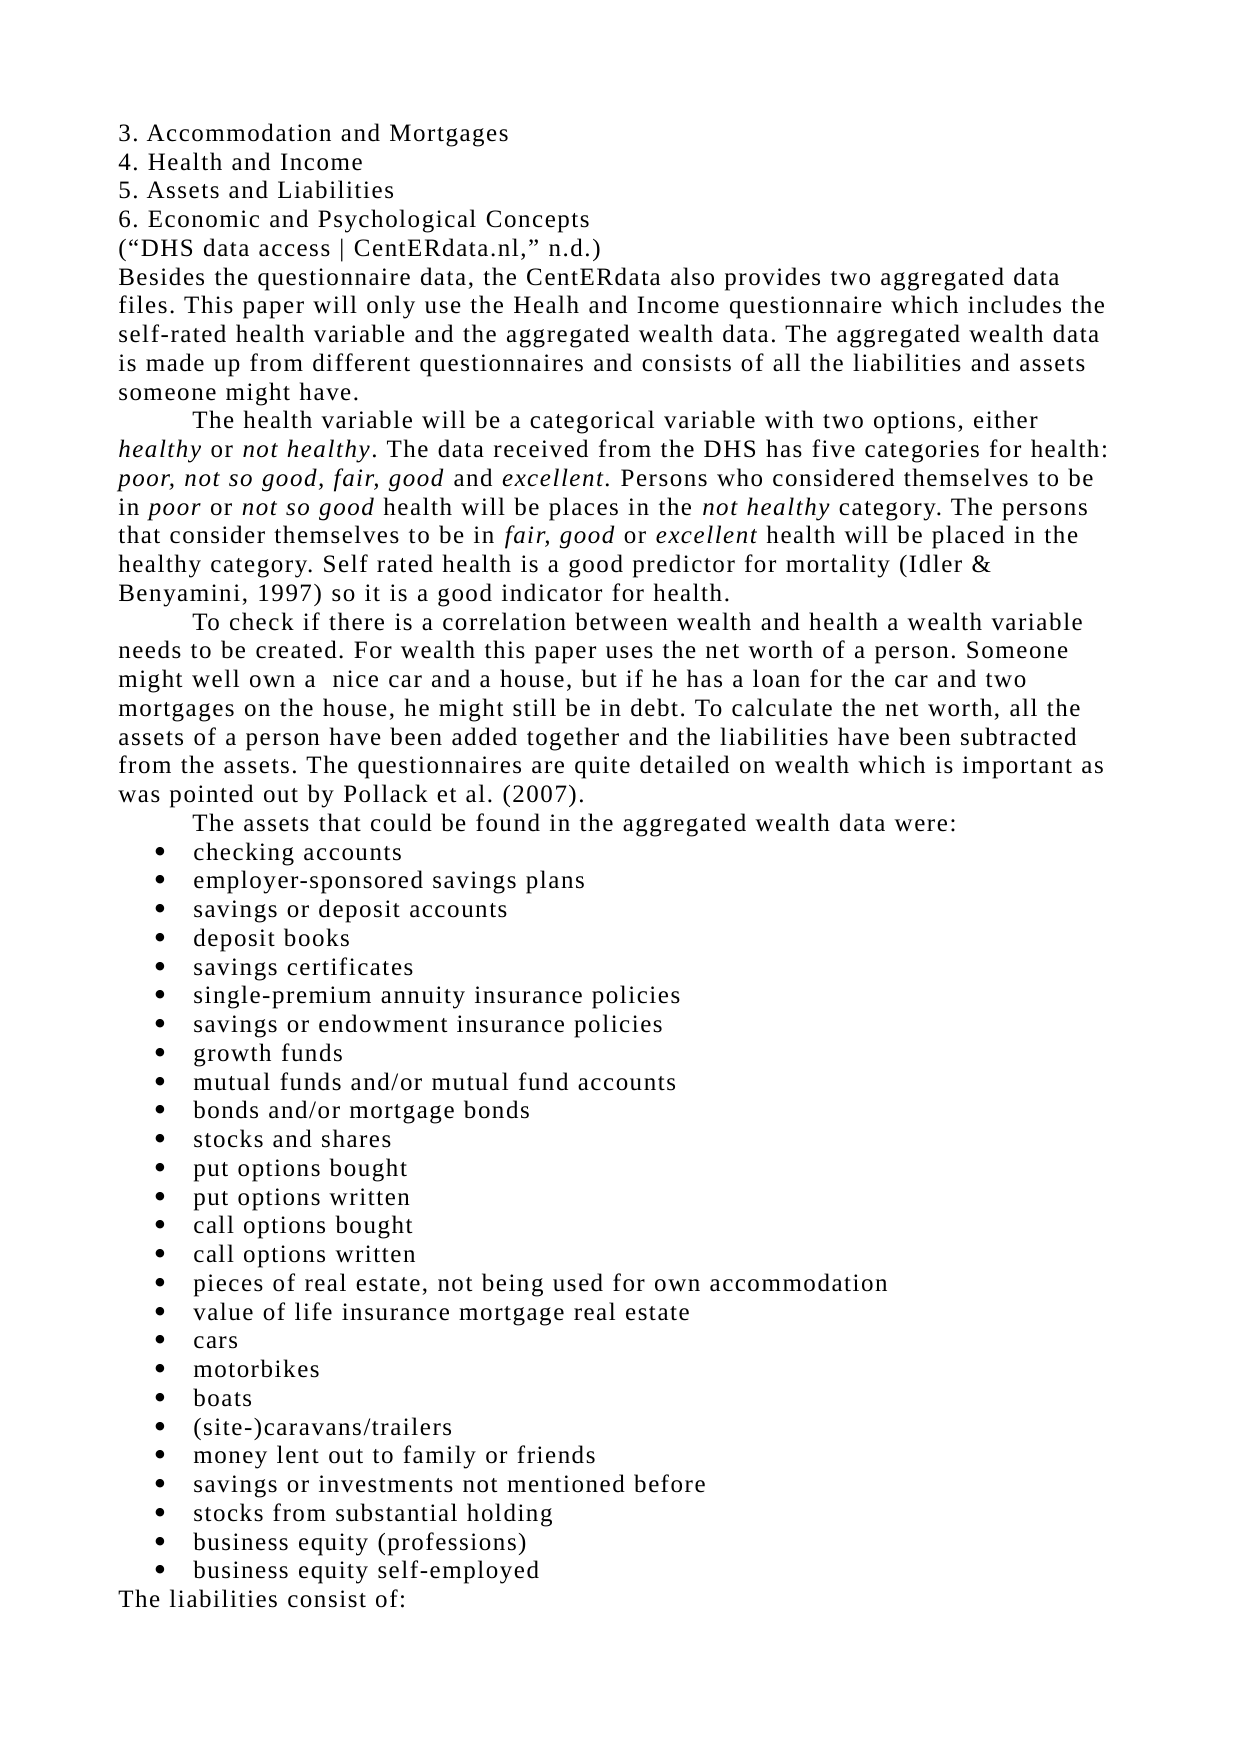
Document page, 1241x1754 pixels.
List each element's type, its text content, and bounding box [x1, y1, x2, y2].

list bonds and/or mortgage bonds [156, 1096, 1122, 1124]
list call options bought [156, 1211, 1122, 1239]
list checking accounts [156, 837, 1122, 866]
list call options written [156, 1239, 1122, 1268]
text The health variable will be a categorical variable with two options, either healthy or not healthy. The data received from the DHS has five categories for health: poor, not so good, fair, good and excellent. Persons who considered themselves to be in poor or not so good health will be places in the not healthy category. The persons that consider themselves to be in fair, good or excellent health will be placed in the healthy category. Self rated health is a good predictor for mortality (Idler & Benyamini, 1997)⁠ so it is a good indicator for health. [118, 406, 1122, 607]
list single-premium annuity insurance policies [156, 981, 1122, 1009]
list employer-sponsored savings plans [156, 866, 1122, 894]
list boats [156, 1383, 1122, 1412]
list pieces of real estate, not being used for own accommodation [156, 1268, 1122, 1297]
list money lent out to family or friends [156, 1441, 1122, 1469]
list put options bought [156, 1153, 1122, 1182]
list business equity (professions) [156, 1527, 1122, 1556]
list savings or investments not mentioned before [156, 1469, 1122, 1498]
list stocks and shares [156, 1124, 1122, 1153]
list cars [156, 1326, 1122, 1354]
text To check if there is a correlation between wealth and health a wealth variable needs to be created. For wealth this paper uses the net worth of a person. Someone might well own a nice car and a house, but if he has a loan for the car and two mortgages on the house, he might still be in debt. To calculate the net worth, all the assets of a person have been added together and the liabilities have been subtracted from the assets. The questionnaires are quite detailed on wealth which is important as was pointed out by Pollack et al. (2007). [118, 607, 1122, 808]
list mutual funds and/or mutual fund accounts [156, 1067, 1122, 1096]
list (site-)caravans/trailers [156, 1412, 1122, 1441]
text (“DHS data access | CentERdata.nl,” n.d.)⁠ [118, 233, 1122, 262]
list put options written [156, 1182, 1122, 1211]
list motorbikes [156, 1354, 1122, 1383]
text Besides the questionnaire data, the CentERdata also provides two aggregated data files. This paper will only use the Healh and Income questionnaire which includes the self-rated health variable and the aggregated wealth data. The aggregated wealth data is made up from different questionnaires and consists of all the liabilities and assets someone might have. [118, 262, 1122, 406]
list value of life insurance mortgage real estate [156, 1297, 1122, 1326]
list savings or endowment insurance policies [156, 1009, 1122, 1038]
list business equity self-employed [156, 1556, 1122, 1584]
text 3. Accommodation and Mortgages 4. Health and Income 5. Assets and Liabilities 6. Economic and Psychological Concepts [118, 118, 1122, 233]
list deposit books [156, 923, 1122, 952]
text The liabilities consist of: [118, 1584, 1122, 1613]
list stocks from substantial holding [156, 1498, 1122, 1527]
text The assets that could be found in the aggregated wealth data were: [118, 808, 1122, 837]
list savings certificates [156, 952, 1122, 981]
list growth funds [156, 1038, 1122, 1067]
list savings or deposit accounts [156, 894, 1122, 923]
